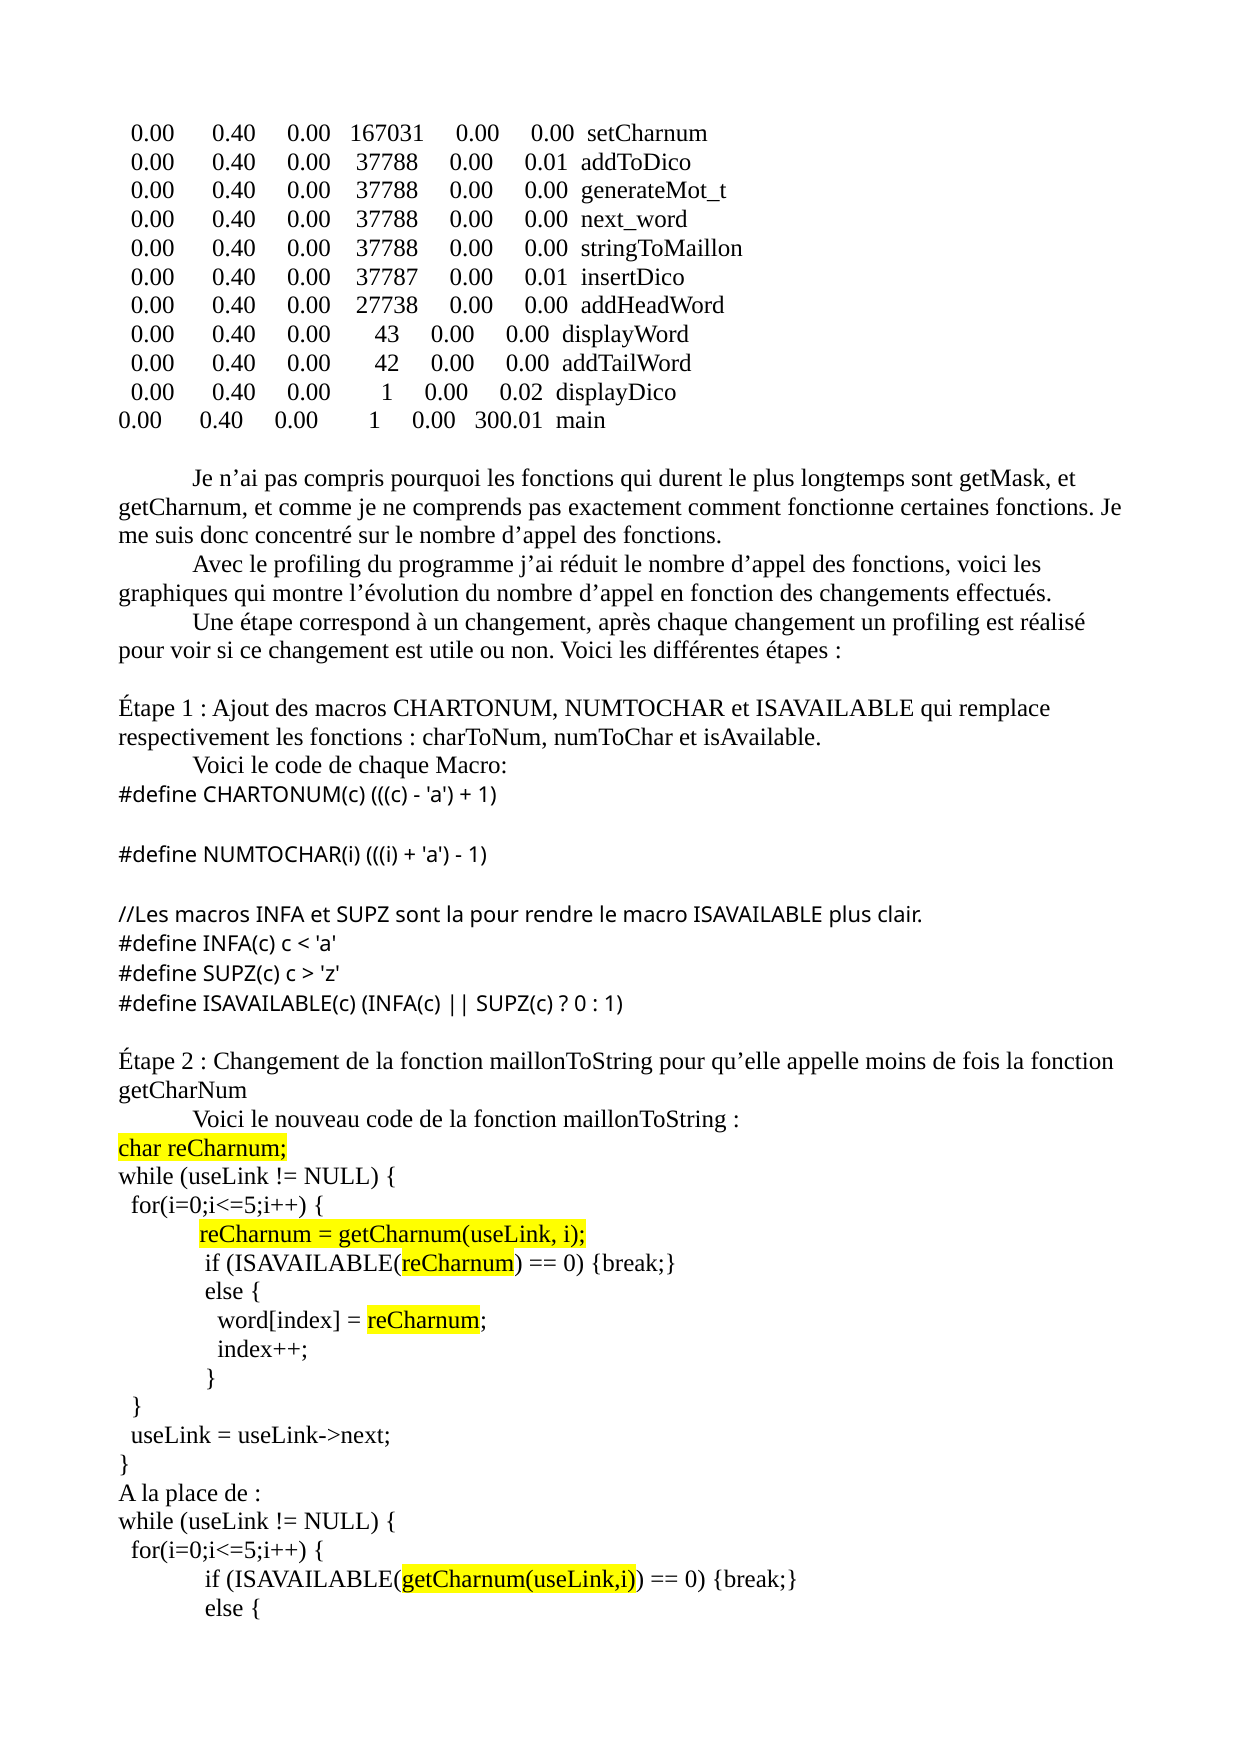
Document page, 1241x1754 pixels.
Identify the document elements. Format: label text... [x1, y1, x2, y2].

text #define NUMTOCHAR(i) (((i) + 'a') - 1) [118, 839, 1122, 869]
text index++; [118, 1334, 1122, 1363]
text } [118, 1449, 1122, 1478]
text if (ISAVAILABLE(reCharnum) == 0) {break;} [118, 1248, 1122, 1276]
text Avec le profiling du programme j’ai réduit le nombre d’appel des fonctions, voici les graphiques qui montre l’évolution du nombre d’appel en fonction des changements effectués. [118, 549, 1122, 607]
text 0.00 0.40 0.00 37788 0.00 0.00 generateMot_t [118, 176, 1122, 204]
text for(i=0;i<=5;i++) { [118, 1190, 1122, 1219]
text #define INFA(c) c < 'a' [118, 928, 1122, 958]
text while (useLink != NULL) { [118, 1161, 1122, 1190]
text } [118, 1363, 1122, 1391]
text 0.00 0.40 0.00 27738 0.00 0.00 addHeadWord [118, 291, 1122, 319]
text else { [118, 1276, 1122, 1305]
text word[index] = reCharnum; [118, 1305, 1122, 1334]
text for(i=0;i<=5;i++) { [118, 1535, 1122, 1564]
text 0.00 0.40 0.00 1 0.00 300.01 main [118, 406, 1122, 434]
text Je n’ai pas compris pourquoi les fonctions qui durent le plus longtemps sont getMask, et getCharnum, et comme je ne comprends pas exactement comment fonctionne certaines fonctions. Je me suis donc concentré sur le nombre d’appel des fonctions. [118, 463, 1122, 549]
text 0.00 0.40 0.00 37788 0.00 0.00 next_word [118, 204, 1122, 233]
text #define ISAVAILABLE(c) (INFA(c) || SUPZ(c) ? 0 : 1) [118, 988, 1122, 1018]
text reCharnum = getCharnum(useLink, i); [118, 1219, 1122, 1248]
text Une étape correspond à un changement, après chaque changement un profiling est réalisé pour voir si ce changement est utile ou non. Voici les différentes étapes : [118, 607, 1122, 664]
text while (useLink != NULL) { [118, 1506, 1122, 1535]
text 0.00 0.40 0.00 167031 0.00 0.00 setCharnum [118, 118, 1122, 147]
text 0.00 0.40 0.00 37787 0.00 0.01 insertDico [118, 262, 1122, 291]
text 0.00 0.40 0.00 37788 0.00 0.00 stringToMaillon [118, 233, 1122, 262]
text 0.00 0.40 0.00 1 0.00 0.02 displayDico [118, 377, 1122, 406]
text //Les macros INFA et SUPZ sont la pour rendre le macro ISAVAILABLE plus clair. [118, 898, 1122, 928]
text #define CHARTONUM(c) (((c) - 'a') + 1) [118, 779, 1122, 809]
text char reCharnum; [118, 1133, 1122, 1161]
text 0.00 0.40 0.00 43 0.00 0.00 displayWord [118, 319, 1122, 348]
text useLink = useLink->next; [118, 1420, 1122, 1449]
text #define SUPZ(c) c > 'z' [118, 958, 1122, 988]
text } [118, 1391, 1122, 1420]
text Voici le code de chaque Macro: [118, 751, 1122, 779]
text Étape 1 : Ajout des macros CHARTONUM, NUMTOCHAR et ISAVAILABLE qui remplace respectivement les fonctions : charToNum, numToChar et isAvailable. [118, 693, 1122, 751]
text A la place de : [118, 1478, 1122, 1506]
text Étape 2 : Changement de la fonction maillonToString pour qu’elle appelle moins de fois la fonction getCharNum [118, 1046, 1122, 1104]
text 0.00 0.40 0.00 37788 0.00 0.01 addToDico [118, 147, 1122, 176]
text else { [118, 1593, 1122, 1621]
text Voici le nouveau code de la fonction maillonToString : [118, 1104, 1122, 1133]
text if (ISAVAILABLE(getCharnum(useLink,i)) == 0) {break;} [118, 1564, 1122, 1593]
text 0.00 0.40 0.00 42 0.00 0.00 addTailWord [118, 348, 1122, 377]
